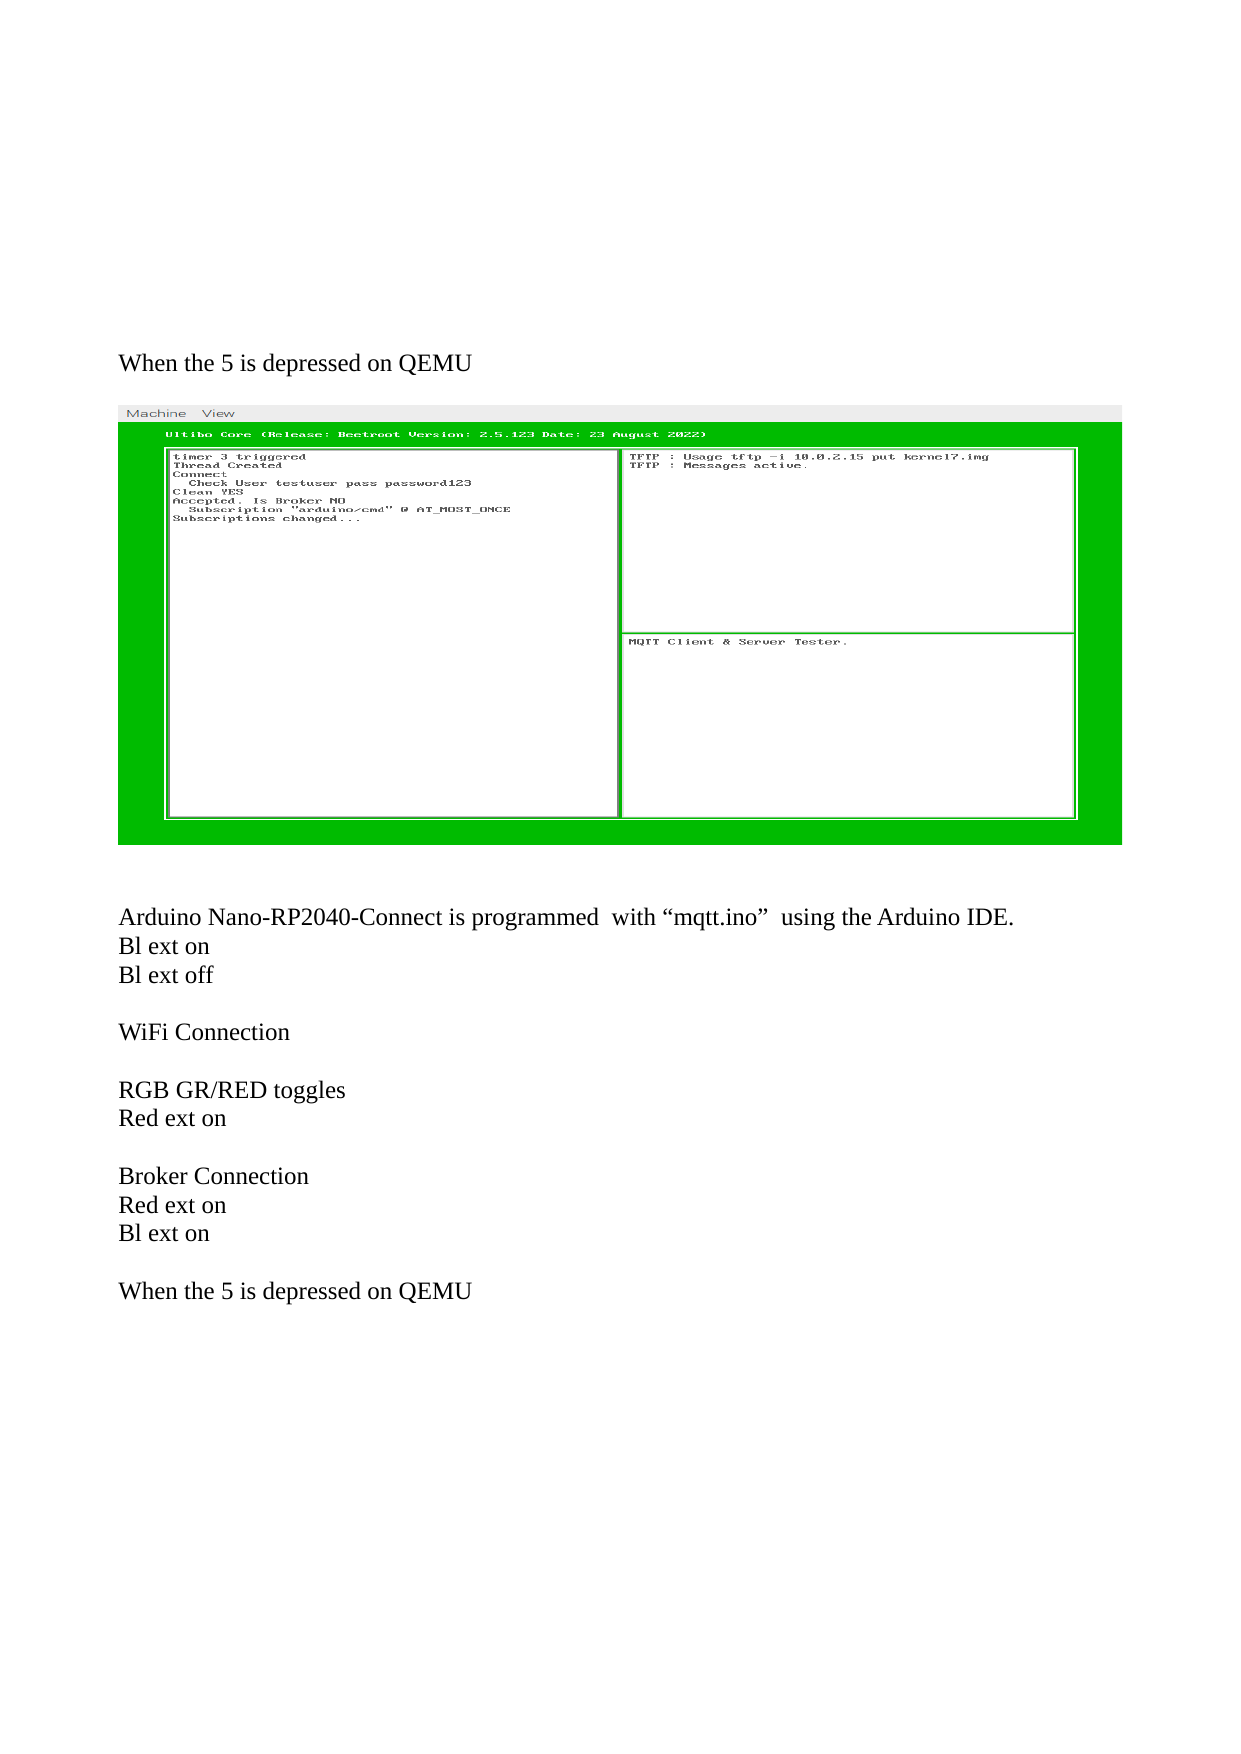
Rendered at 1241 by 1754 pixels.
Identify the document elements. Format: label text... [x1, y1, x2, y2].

text Broker Connection [118, 1161, 1122, 1190]
text When the 5 is depressed on QEMU [118, 1276, 1122, 1305]
text Bl ext on [118, 931, 1122, 960]
text When the 5 is depressed on QEMU [118, 348, 1122, 377]
text Bl ext off [118, 960, 1122, 988]
picture [118, 405, 1123, 845]
text Bl ext on [118, 1218, 1122, 1247]
text Red ext on [118, 1103, 1122, 1132]
text RGB GR/RED toggles [118, 1075, 1122, 1103]
text WiFi Connection [118, 1017, 1122, 1046]
text Arduino Nano-RP2040-Connect is programmed with “mqtt.ino” using the Arduino IDE. [118, 902, 1122, 931]
text Red ext on [118, 1190, 1122, 1218]
